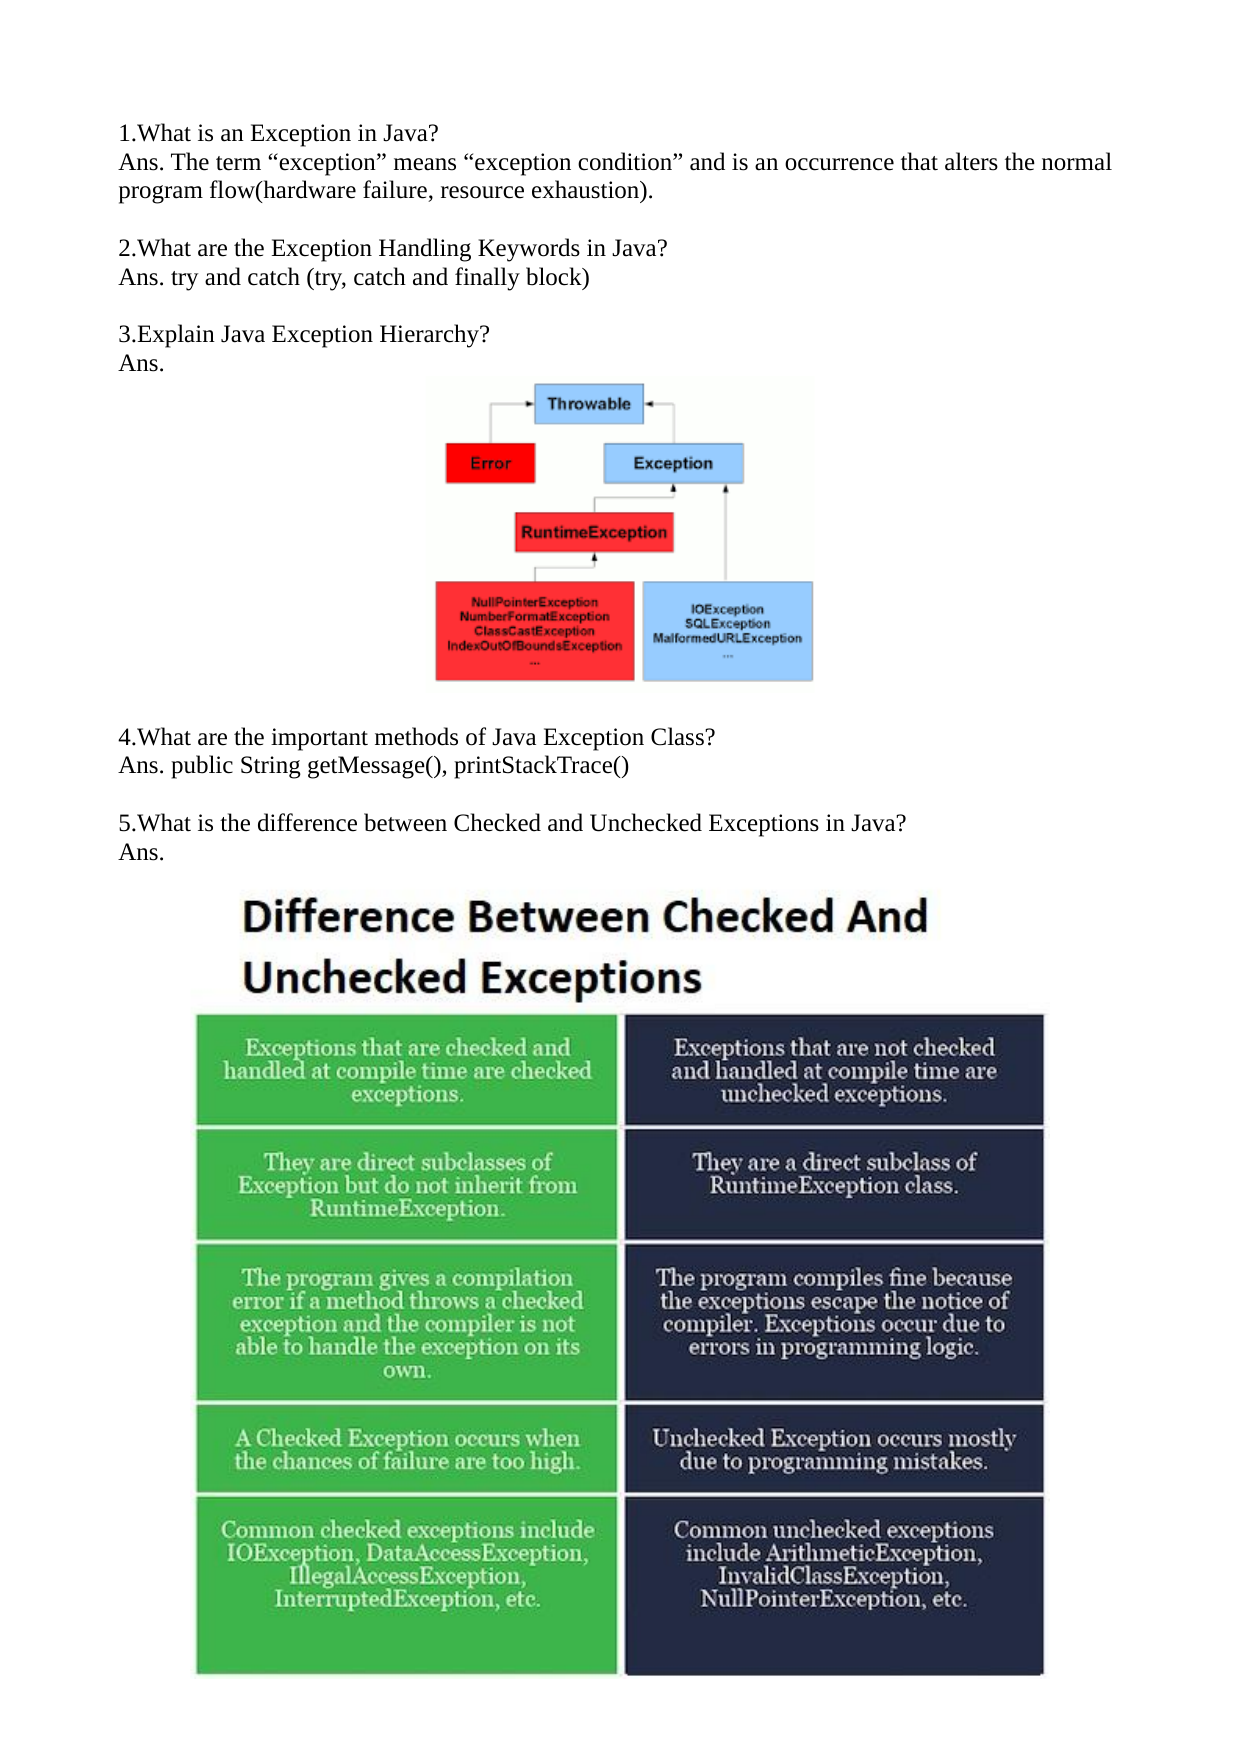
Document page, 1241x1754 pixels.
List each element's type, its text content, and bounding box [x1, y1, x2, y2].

text 4.What are the important methods of Java Exception Class? [118, 722, 1122, 751]
text 3.Explain Java Exception Hierarchy? [118, 319, 1122, 348]
text Ans. The term “exception” means “exception condition” and is an occurrence that alters the normal program flow(hardware failure, resource exhaustion). [118, 147, 1122, 204]
text 5.What is the difference between Checked and Unchecked Exceptions in Java? [118, 808, 1122, 837]
text Ans. try and catch (try, catch and finally block) [118, 262, 1122, 291]
text 1.What is an Exception in Java? [118, 118, 1122, 147]
picture [190, 865, 1050, 1679]
picture [425, 376, 815, 693]
text Ans. public String getMessage(), printStackTrace() [118, 751, 1122, 779]
text 2.What are the Exception Handling Keywords in Java? [118, 233, 1122, 262]
text Ans. [118, 348, 1122, 377]
text Ans. [118, 837, 1122, 866]
